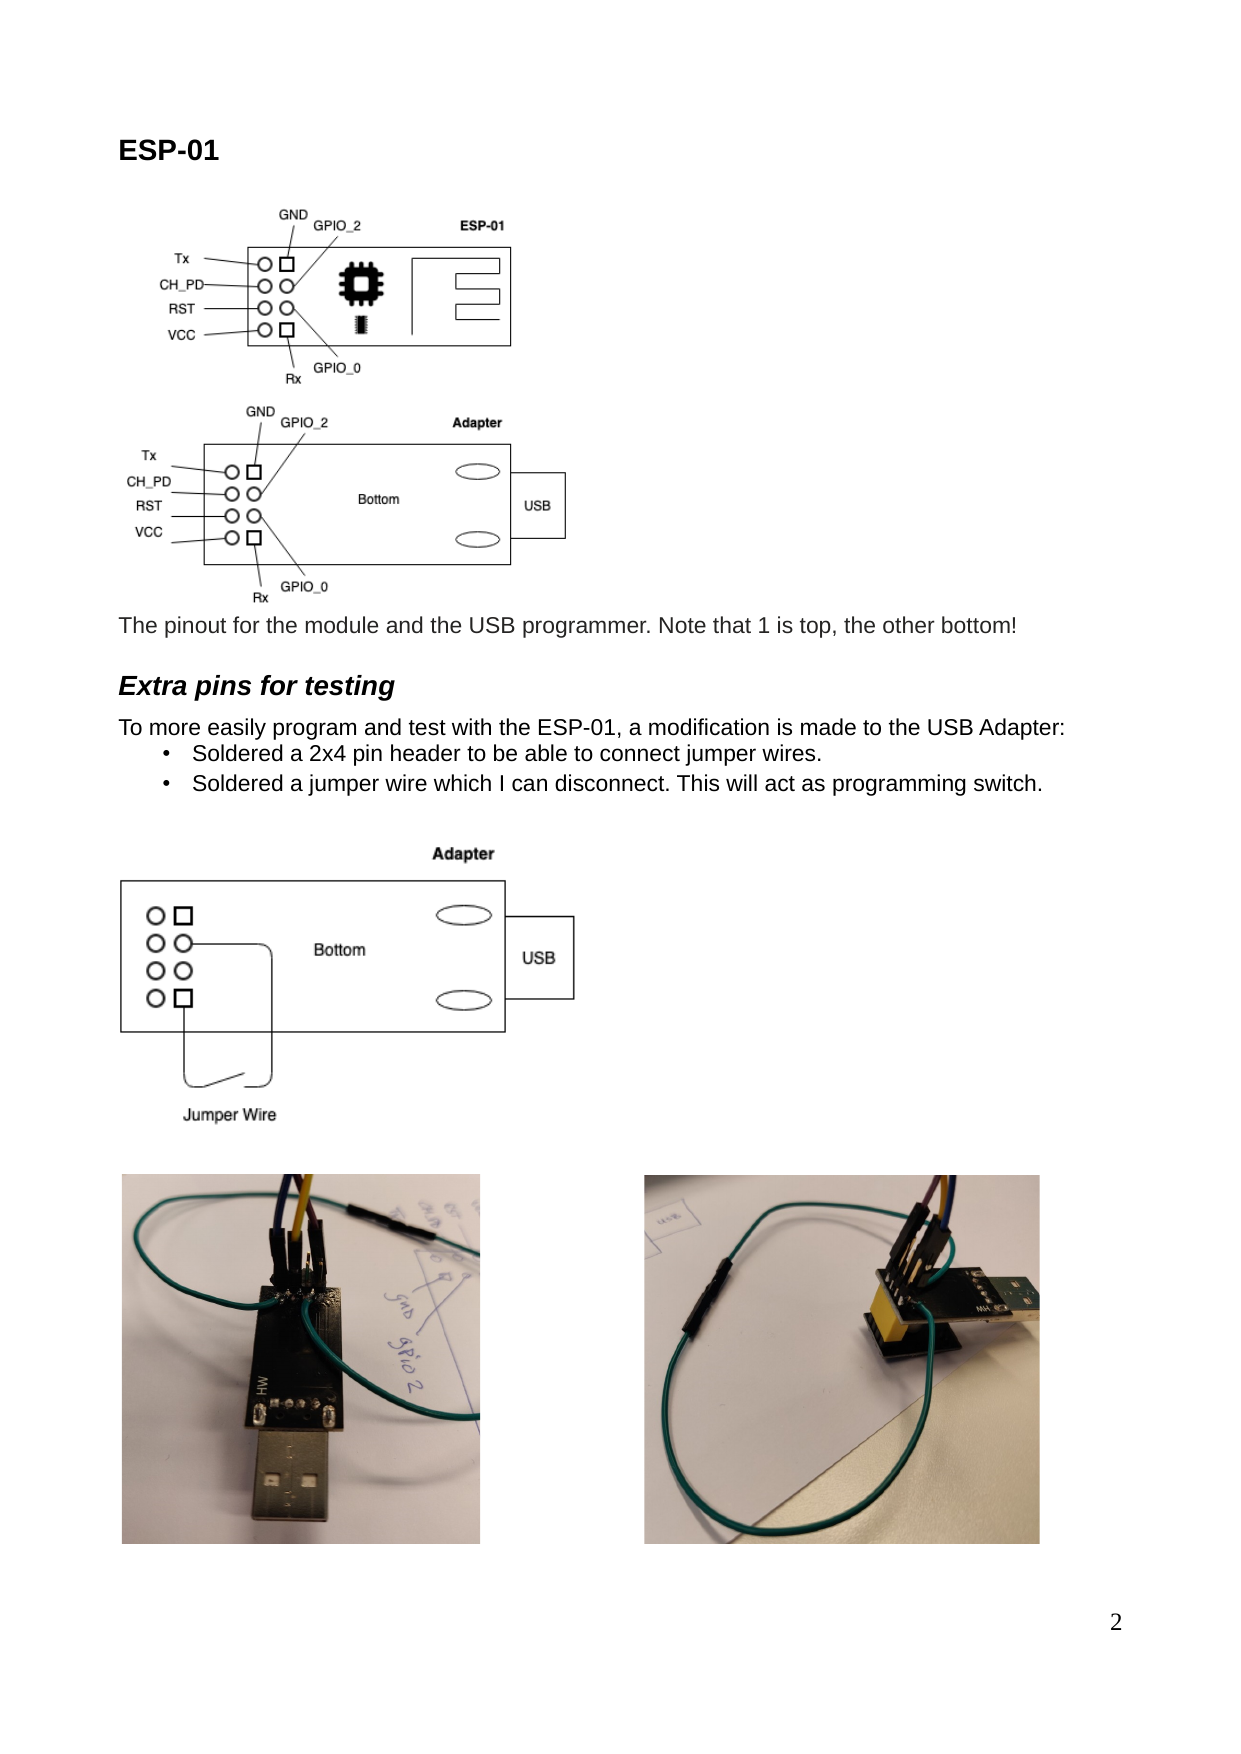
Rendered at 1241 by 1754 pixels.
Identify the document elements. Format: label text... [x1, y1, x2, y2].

subtitle ESP-01 [118, 133, 1122, 166]
list Soldered a jumper wire which I can disconnect. This will act as programming switch. [162, 770, 1122, 797]
picture [644, 1175, 1040, 1544]
text The pinout for the module and the USB programmer. Note that 1 is top, the other bottom! [118, 179, 1122, 638]
picture [119, 824, 576, 1129]
subtitle Extra pins for testing [118, 669, 1122, 701]
list Soldered a 2x4 pin header to be able to connect jumper wires. [162, 740, 1122, 766]
text To more easily program and test with the ESP-01, a modification is made to the USB Adapter: [118, 714, 1122, 740]
picture [126, 202, 567, 609]
picture [121, 1174, 481, 1544]
